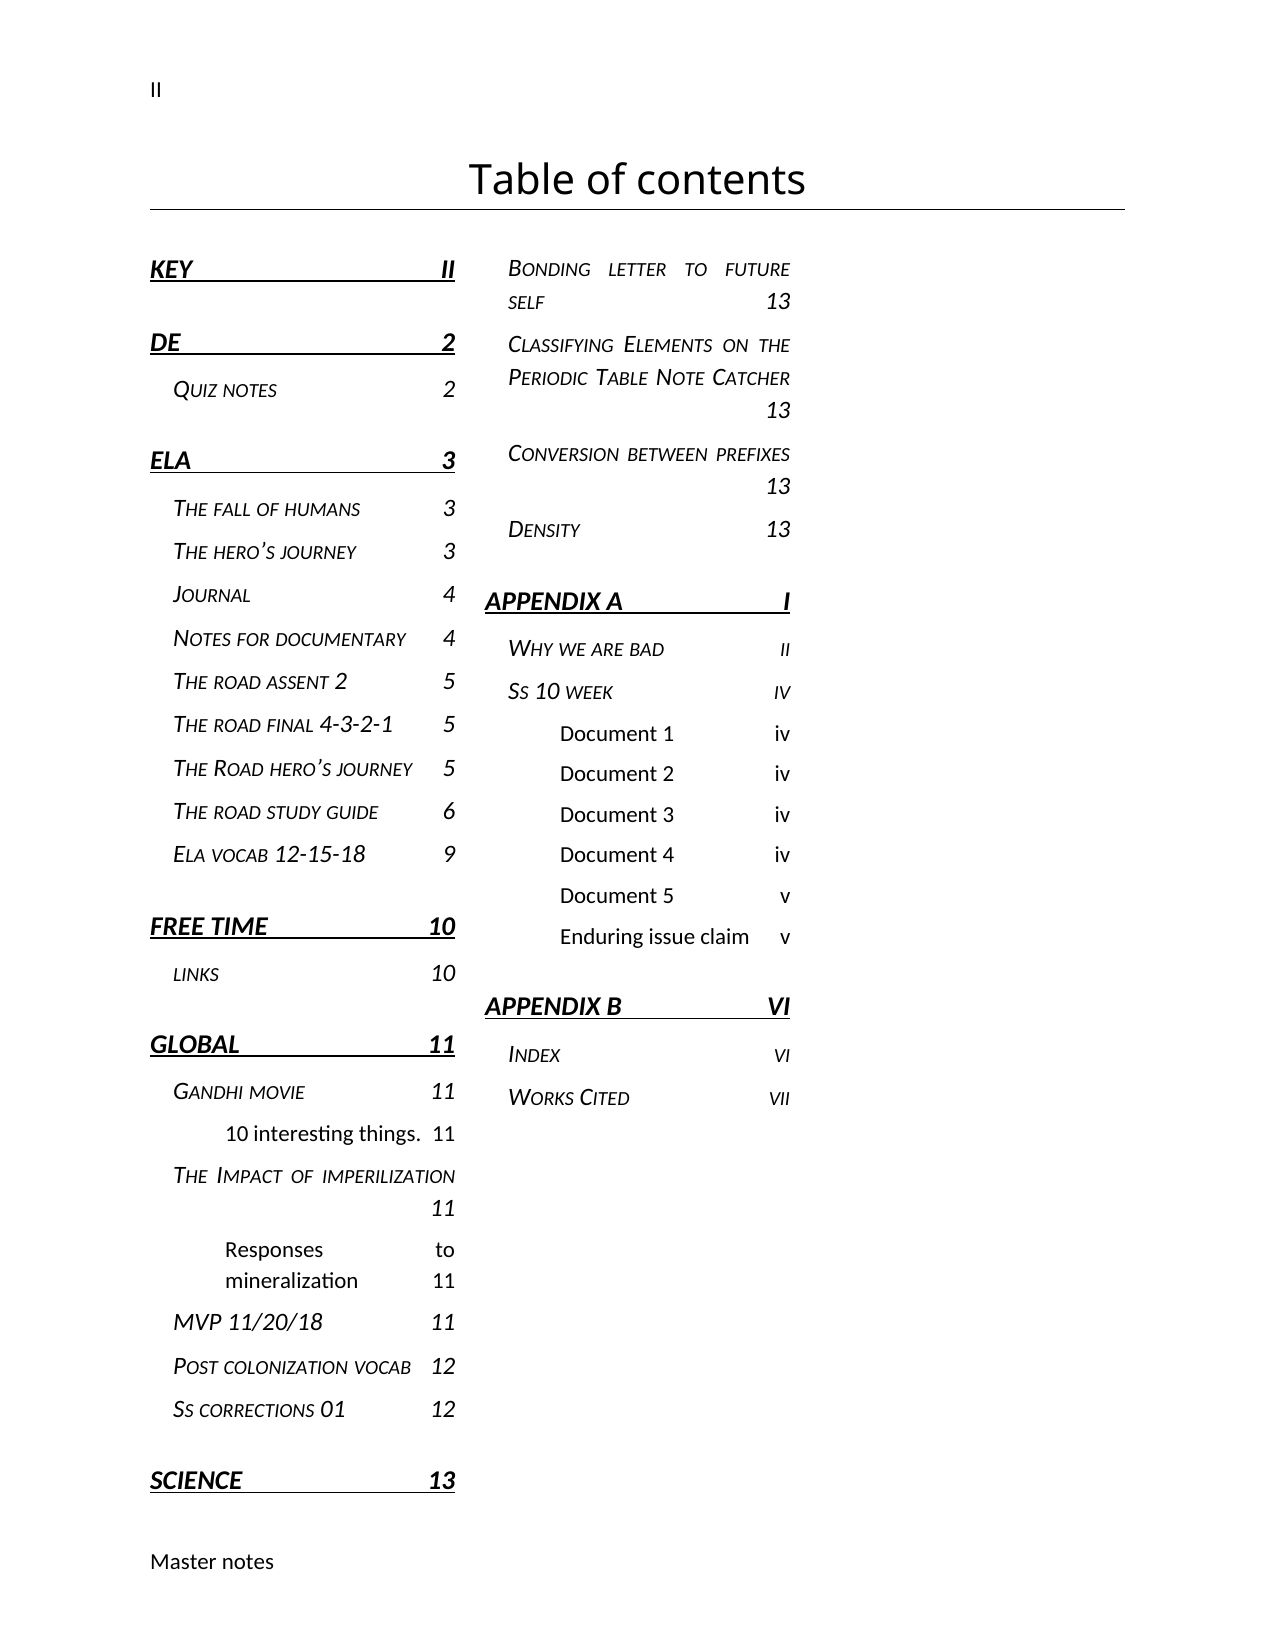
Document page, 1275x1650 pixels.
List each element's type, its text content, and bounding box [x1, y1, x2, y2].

text Ss 10 week iv [508, 675, 790, 706]
text Quiz notes 2 [173, 373, 455, 404]
text Ela 3 [150, 443, 455, 472]
text Document 2 iv [560, 759, 790, 787]
text [150, 1493, 455, 1497]
text Appendix B vi [485, 989, 790, 1018]
text Document 1 iv [560, 719, 790, 747]
text Works Cited vii [508, 1081, 790, 1112]
text The fall of humans 3 [173, 492, 455, 522]
text Journal 4 [173, 578, 455, 609]
text links 10 [173, 957, 455, 987]
text The road study guide 6 [173, 795, 455, 826]
text Key II [150, 252, 455, 280]
text Bonding letter to future self 13 [508, 252, 790, 315]
text Classifying Elements on the Periodic Table Note Catcher 13 [508, 328, 790, 424]
text Enduring issue claim v [560, 922, 790, 950]
text Conversion between prefixes 13 [508, 437, 790, 501]
text The road final 4-3-2-1 5 [173, 708, 455, 739]
text The hero’s journey 3 [173, 535, 455, 566]
text 10 interesting things. 11 [225, 1119, 455, 1147]
text The road assent 2 5 [173, 665, 455, 696]
text Why we are bad ii [508, 632, 790, 663]
text The Road hero’s journey 5 [173, 752, 455, 782]
text Post colonization vocab 12 [173, 1350, 455, 1380]
text Free time 10 [150, 909, 455, 937]
text The Impact of imperilization 11 [173, 1159, 455, 1223]
text Global 11 [150, 1027, 455, 1055]
text Gandhi movie 11 [173, 1075, 455, 1106]
text Notes for documentary 4 [173, 622, 455, 652]
text Responses to mineralization 11 [225, 1236, 455, 1294]
text Density 13 [508, 513, 790, 544]
text Index vi [508, 1038, 790, 1068]
text Document 3 iv [560, 800, 790, 828]
text Document 4 iv [560, 841, 790, 869]
text Science 13 [150, 1463, 455, 1492]
text Appendix A i [485, 584, 790, 612]
text [150, 473, 455, 477]
text Document 5 v [560, 881, 790, 909]
text Table of contents [150, 150, 1125, 209]
text Ela vocab 12-15-18 9 [173, 838, 455, 869]
text MVP 11/20/18 11 [173, 1306, 455, 1337]
text De 2 [150, 325, 455, 353]
text [485, 1019, 790, 1023]
text Ss corrections 01 12 [173, 1393, 455, 1424]
